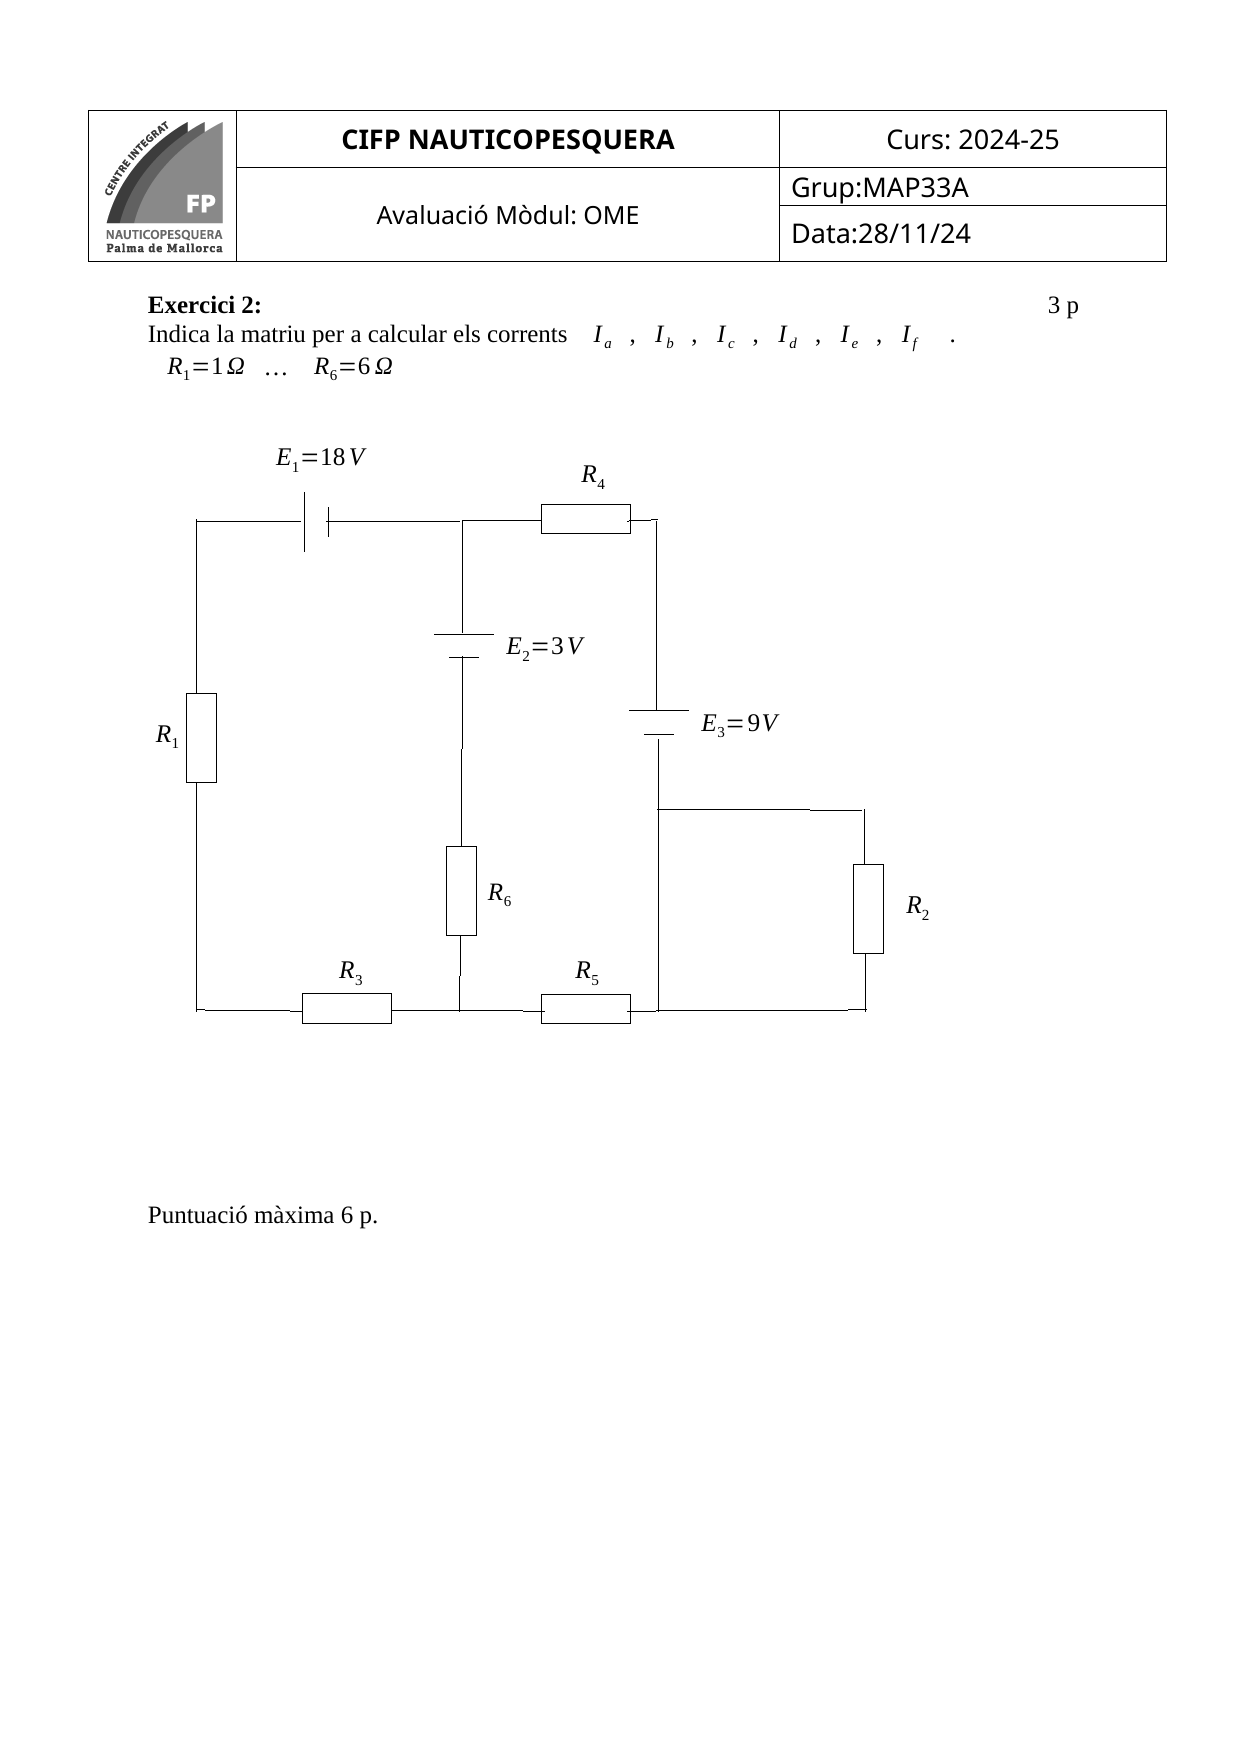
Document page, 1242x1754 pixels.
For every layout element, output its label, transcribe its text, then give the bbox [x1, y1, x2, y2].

picture [100, 111, 229, 260]
text … [148, 352, 1094, 384]
text Exercici 2: 3 p [148, 290, 1094, 319]
text Puntuació màxima 6 p. [148, 1200, 1094, 1229]
text Indica la matriu per a calcular els corrents ,,,,, . [148, 319, 1094, 352]
